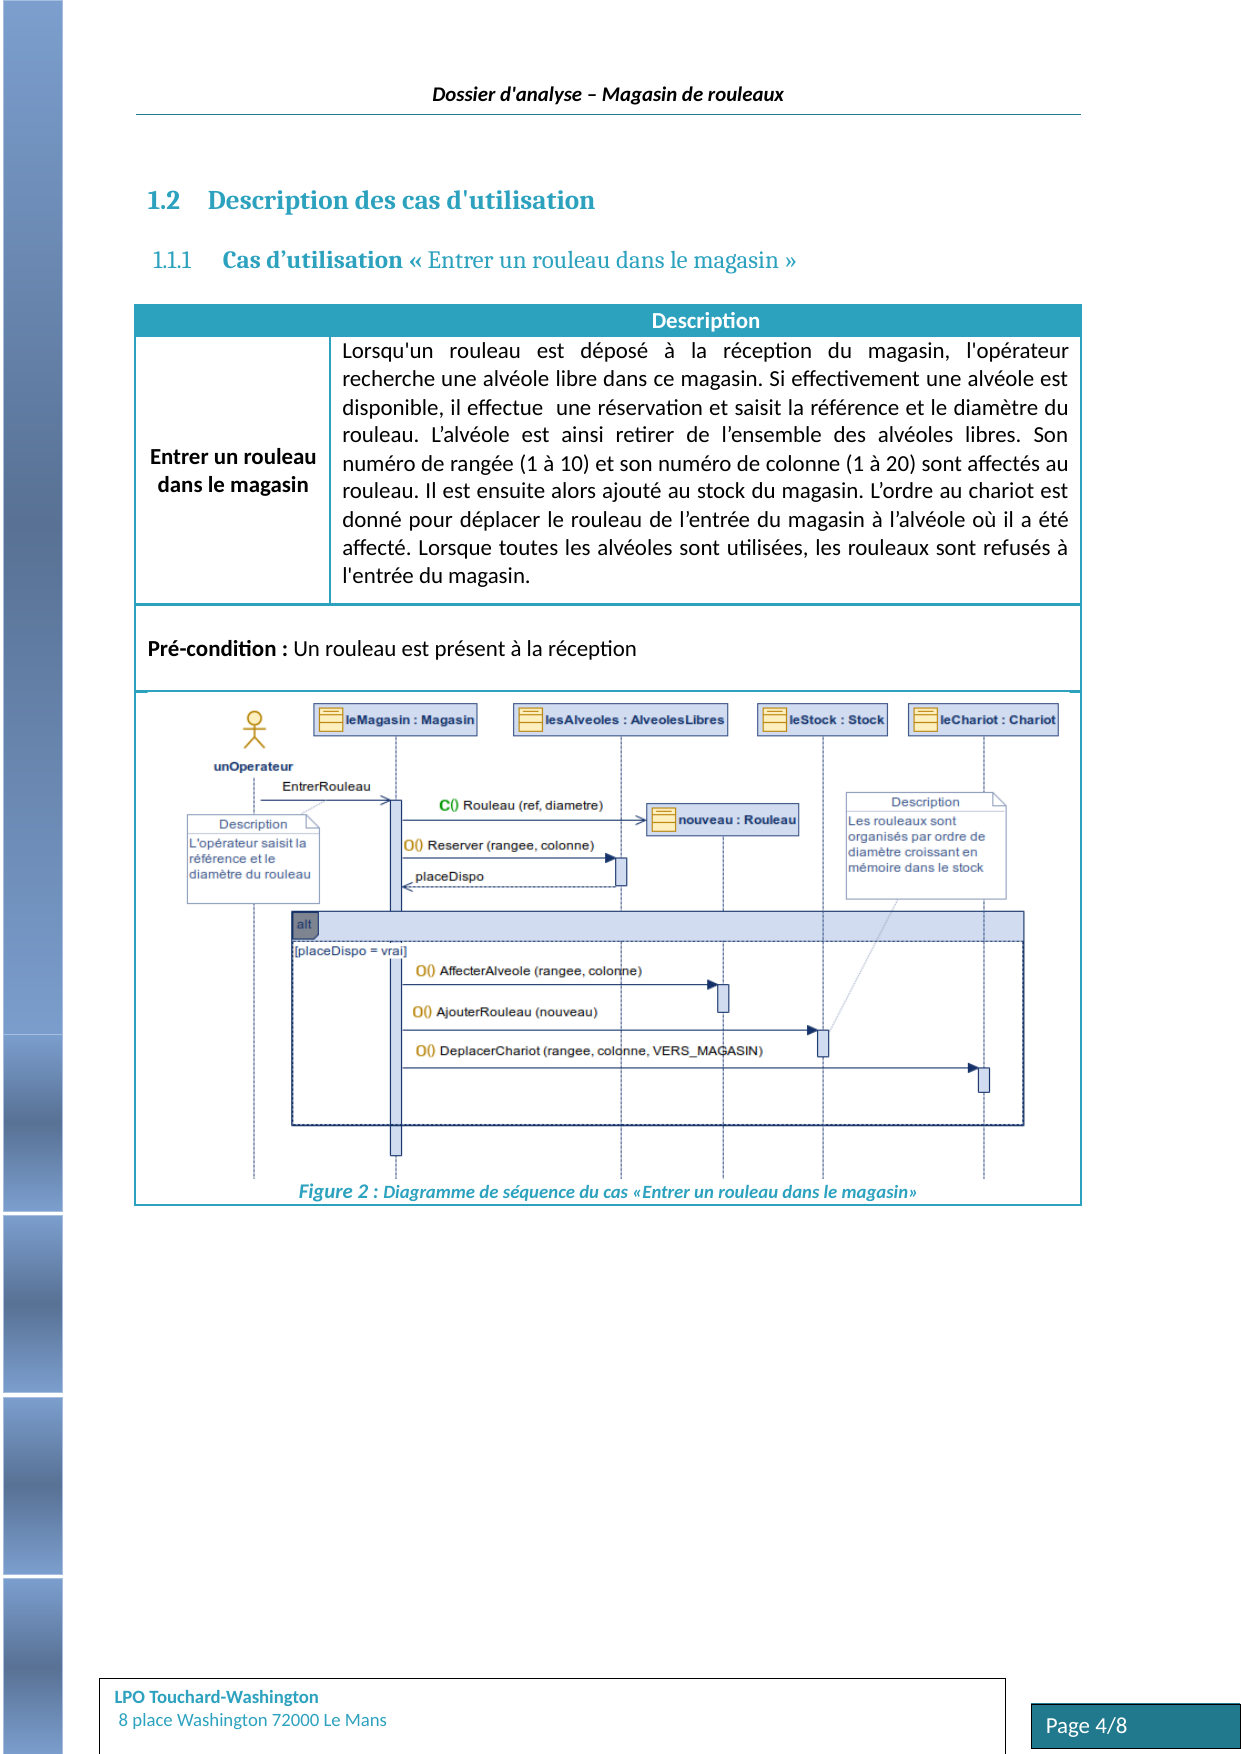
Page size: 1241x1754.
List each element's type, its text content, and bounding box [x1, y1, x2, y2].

table_header [136, 306, 329, 334]
picture [147, 692, 1070, 1179]
table_header Description [331, 306, 1080, 334]
table_cell Figure 2 : Diagramme de séquence du cas «Entrer un rouleau dans le magasin» [136, 693, 1080, 1204]
subtitle Description des cas d'utilisation [148, 185, 1093, 216]
table_cell Pré-condition : Un rouleau est présent à la réception [136, 606, 1080, 690]
table_cell Lorsqu'un rouleau est déposé à la réception du magasin, l'opérateur recherche une alvéole libre dans ce magasin. Si effectivement une alvéole est disponible, il effectue une réservation et saisit la référence et le diamètre du rouleau. L’alvéole est ainsi retirer de l’ensemble des alvéoles libres. Son numéro de rangée (1 à 10) et son numéro de colonne (1 à 20) sont affectés au rouleau. Il est ensuite alors ajouté au stock du magasin. L’ordre au chariot est donné pour déplacer le rouleau de l’entrée du magasin à l’alvéole où il a été affecté. Lorsque toutes les alvéoles sont utilisées, les rouleaux sont refusés à l'entrée du magasin. [331, 337, 1080, 603]
subtitle Cas d’utilisation « Entrer un rouleau dans le magasin » [148, 246, 1093, 274]
table_cell Entrer un rouleau dans le magasin [136, 337, 329, 603]
